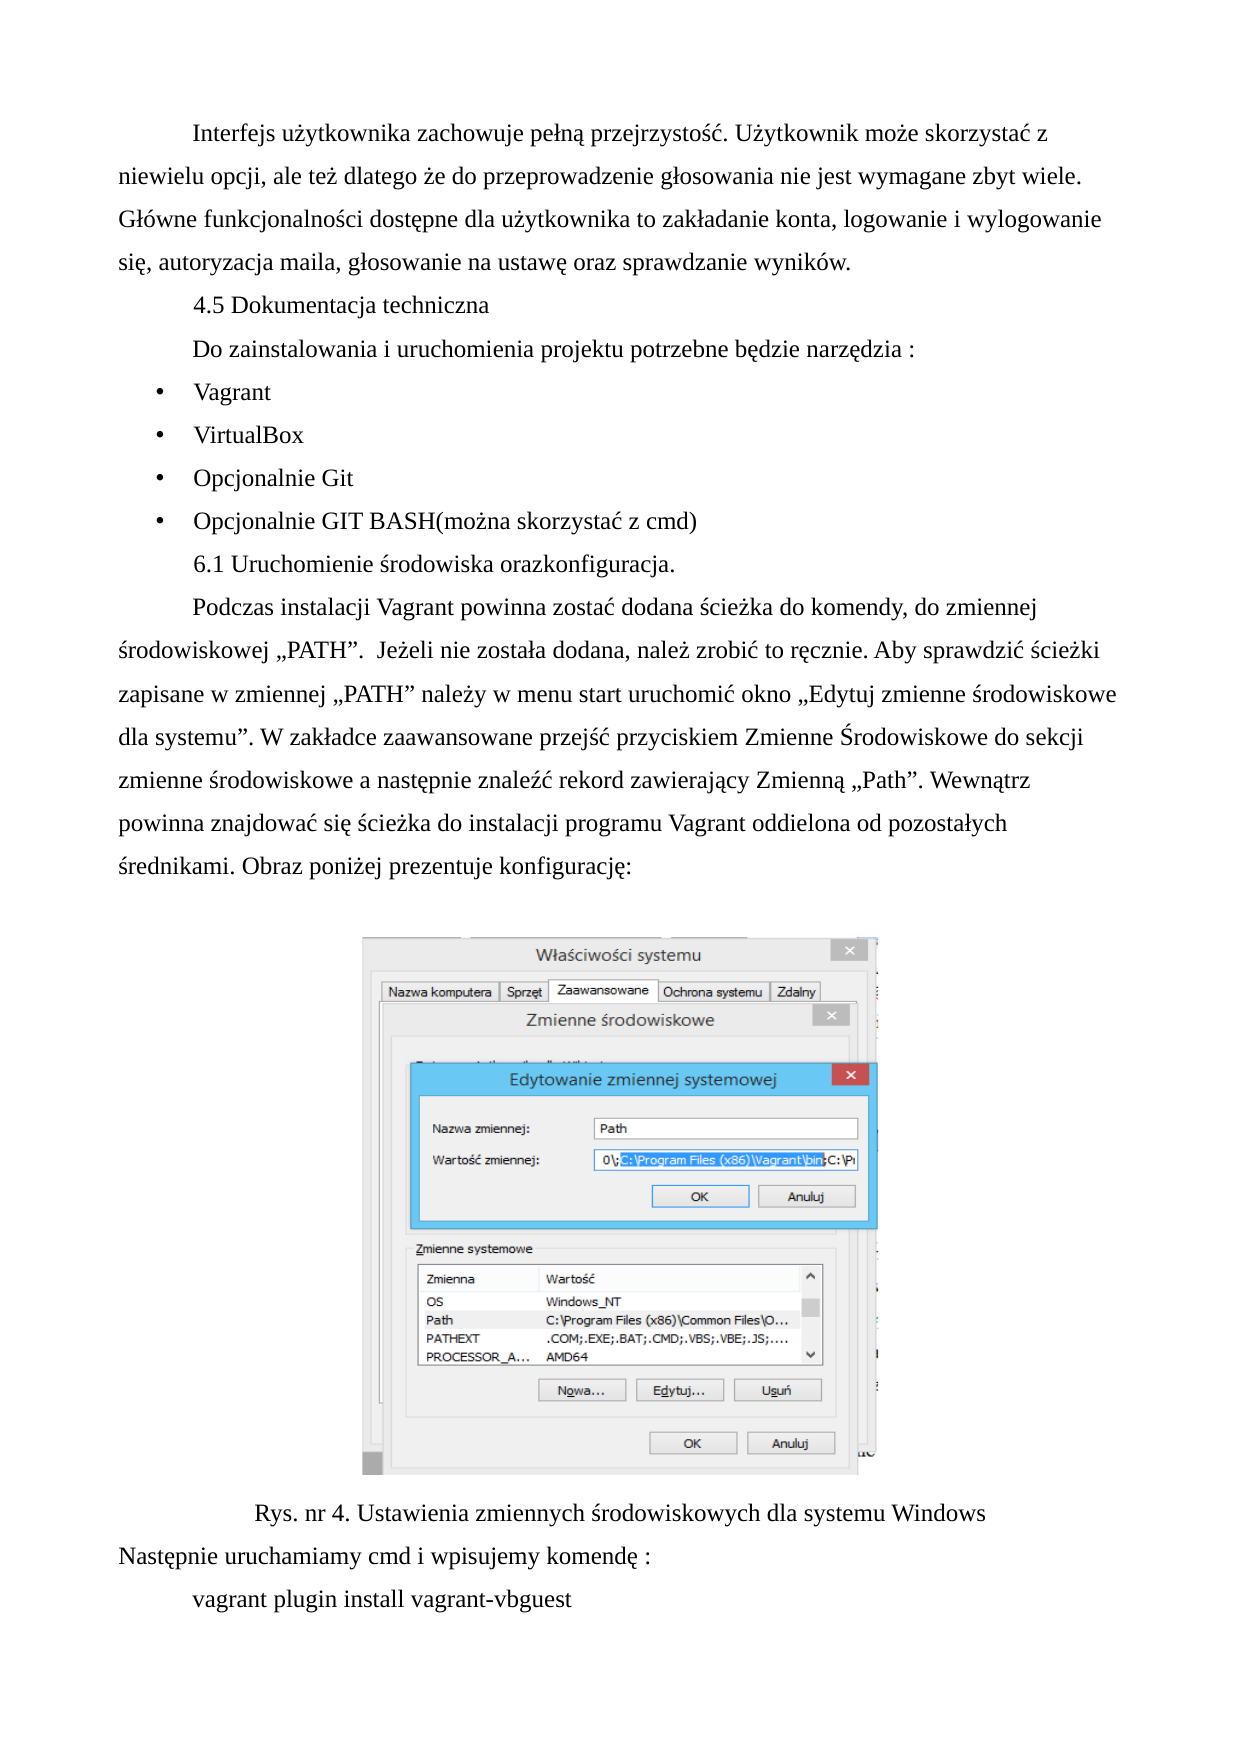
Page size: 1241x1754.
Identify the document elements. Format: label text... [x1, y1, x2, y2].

text Rys. nr 4. Ustawienia zmiennych środowiskowych dla systemu Windows [118, 1498, 1122, 1526]
text vagrant plugin install vagrant-vbguest [118, 1584, 1122, 1613]
list Opcjonalnie GIT BASH(można skorzystać z cmd) [156, 506, 1122, 535]
list Vagrant [156, 377, 1122, 406]
text Podczas instalacji Vagrant powinna zostać dodana ścieżka do komendy, do zmiennej środowiskowej „PATH”. Jeżeli nie została dodana, należ zrobić to ręcznie. Aby sprawdzić ścieżki zapisane w zmiennej „PATH” należy w menu start uruchomić okno „Edytuj zmienne środowiskowe dla systemu”. W zakładce zaawansowane przejść przyciskiem Zmienne Środowiskowe do sekcji zmienne środowiskowe a następnie znaleźć rekord zawierający Zmienną „Path”. Wewnątrz powinna znajdować się ścieżka do instalacji programu Vagrant oddielona od pozostałych średnikami. Obraz poniżej prezentuje konfigurację: [118, 592, 1122, 880]
text Następnie uruchamiamy cmd i wpisujemy komendę : [118, 1541, 1122, 1569]
text Interfejs użytkownika zachowuje pełną przejrzystość. Użytkownik może skorzystać z niewielu opcji, ale też dlatego że do przeprowadzenie głosowania nie jest wymagane zbyt wiele. Główne funkcjonalności dostępne dla użytkownika to zakładanie konta, logowanie i wylogowanie się, autoryzacja maila, głosowanie na ustawę oraz sprawdzanie wyników. [118, 118, 1122, 276]
list Opcjonalnie Git [156, 463, 1122, 492]
list Uruchomienie środowiska orazkonfiguracja. [193, 549, 1122, 578]
list Dokumentacja techniczna [193, 291, 1122, 319]
list VirtualBox [156, 420, 1122, 449]
text Do zainstalowania i uruchomienia projektu potrzebne będzie narzędzia : [118, 334, 1122, 362]
picture [362, 937, 879, 1475]
